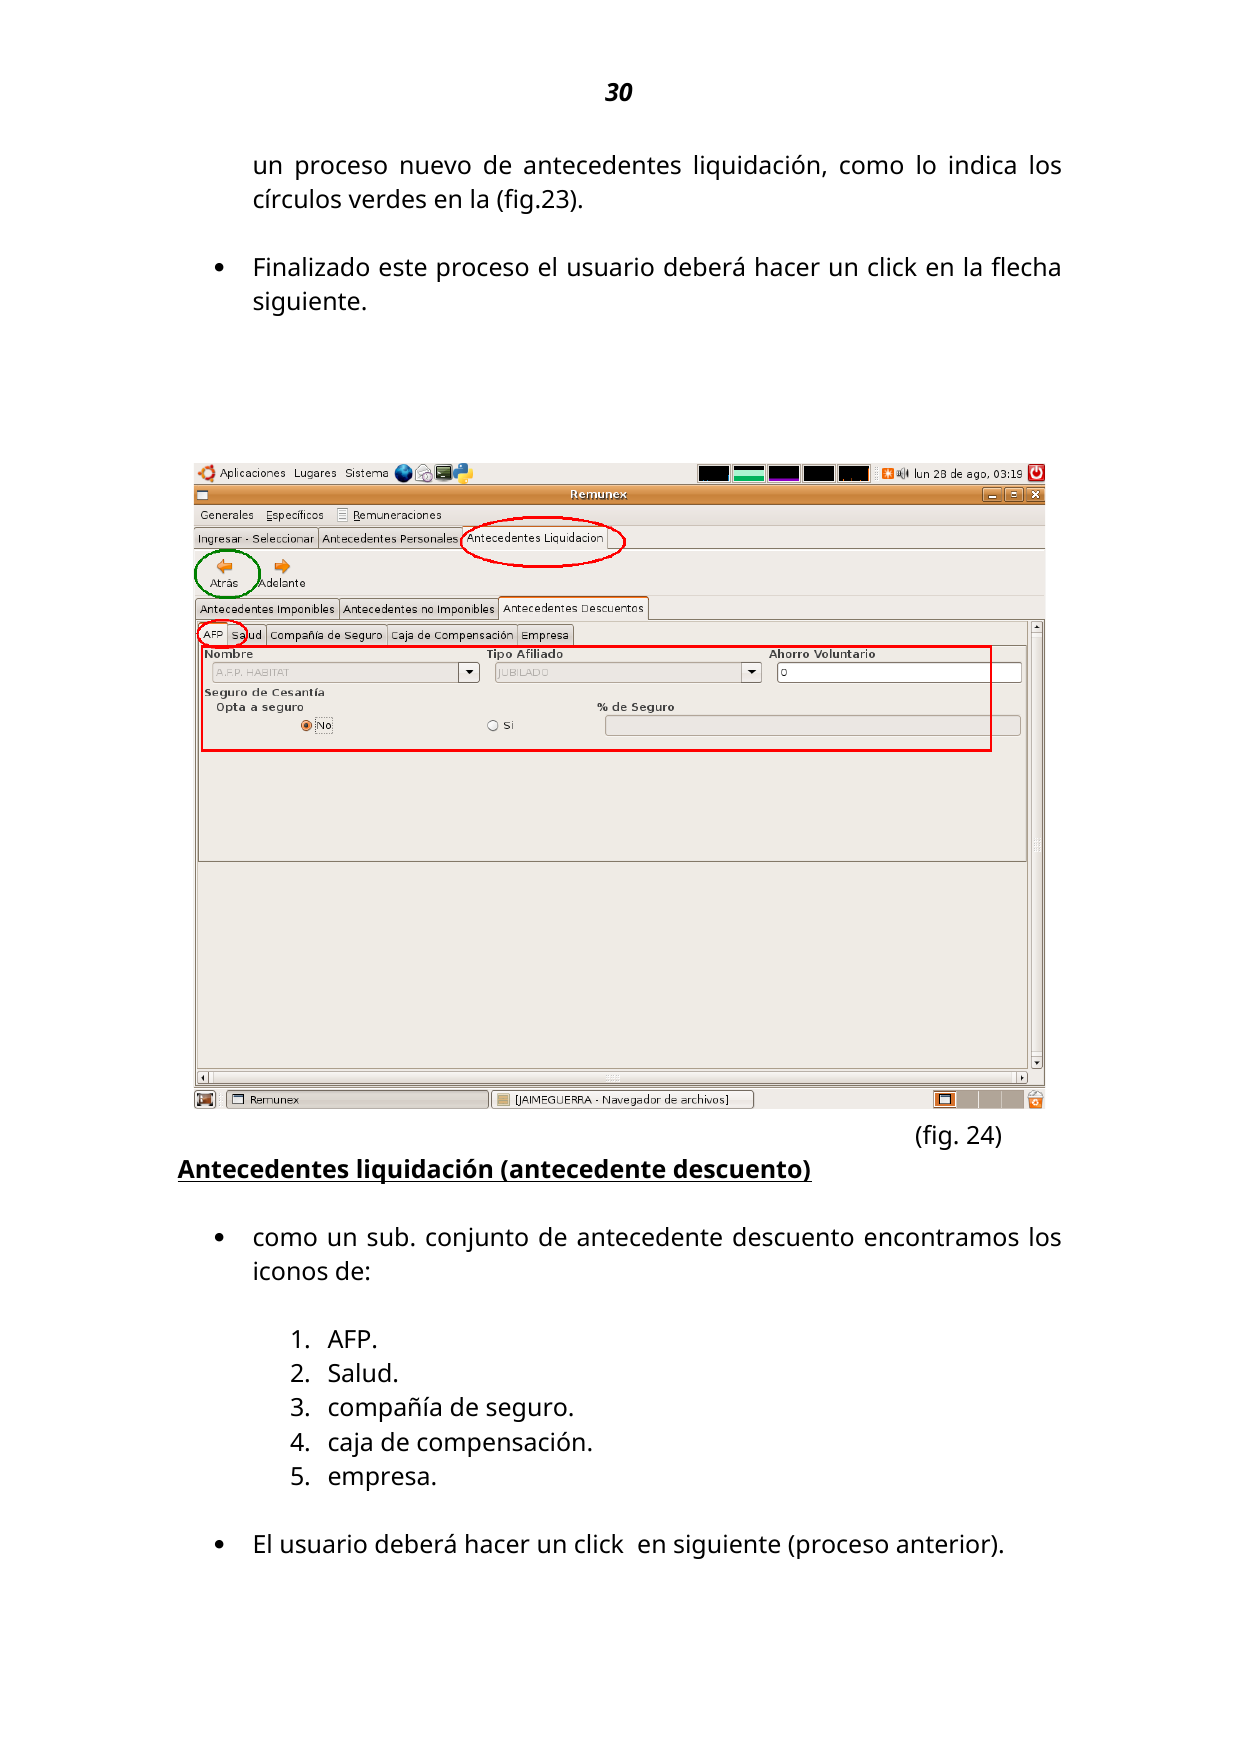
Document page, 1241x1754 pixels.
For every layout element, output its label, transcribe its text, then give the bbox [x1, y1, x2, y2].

text (fig. 24) [177, 1118, 1063, 1152]
list Finalizado este proceso el usuario deberá hacer un click en la flecha siguiente. [215, 250, 1063, 318]
list como un sub. conjunto de antecedente descuento encontramos los iconos de: [215, 1220, 1063, 1288]
list empresa. [290, 1458, 1063, 1492]
list El usuario deberá hacer un click en siguiente (proceso anterior). [215, 1526, 1063, 1560]
list un proceso nuevo de antecedentes liquidación, como lo indica los círculos verdes en la (fig.23). [215, 148, 1063, 216]
list compañía de seguro. [290, 1390, 1063, 1424]
list AFP. [290, 1322, 1063, 1356]
list Salud. [290, 1356, 1063, 1390]
picture [193, 463, 1046, 1109]
list caja de compensación. [290, 1424, 1063, 1458]
text Antecedentes liquidación (antecedente descuento) [177, 1152, 1063, 1186]
